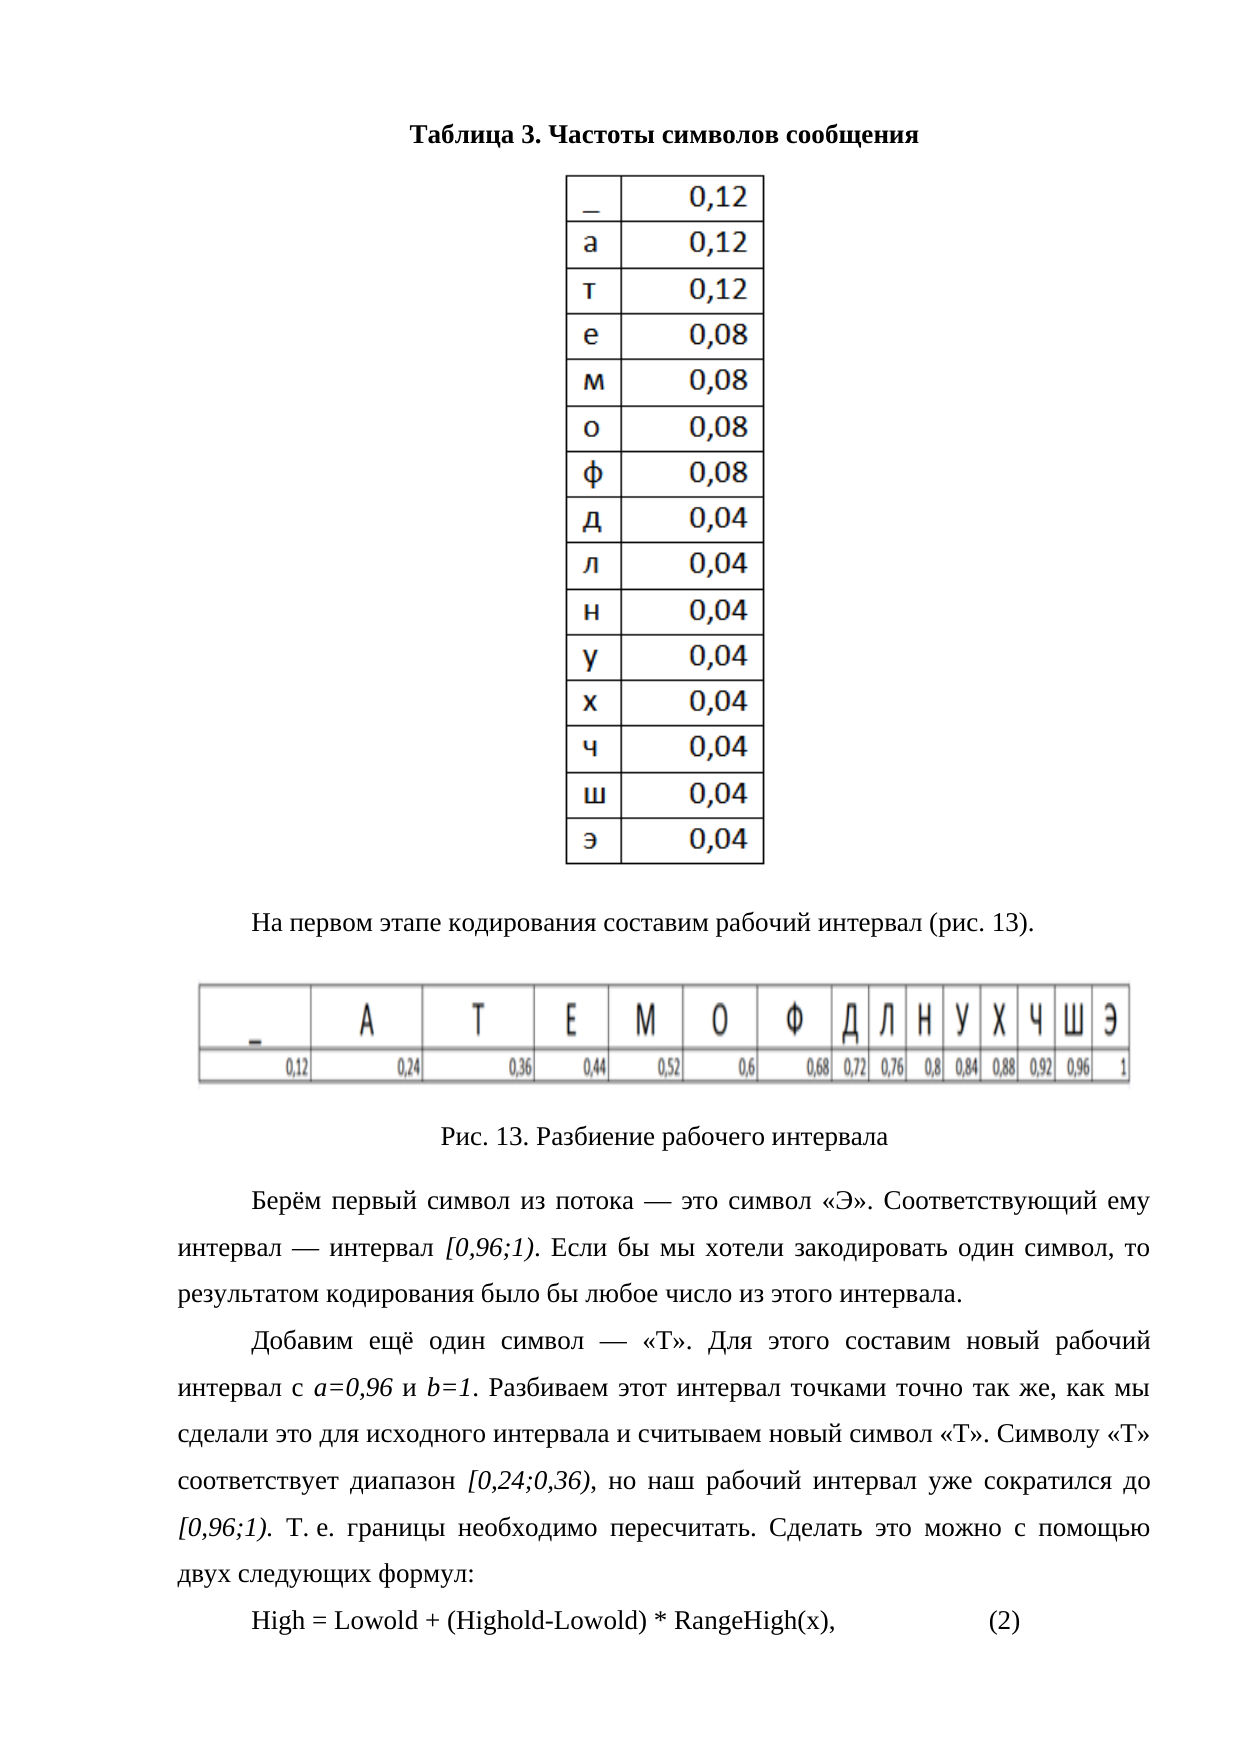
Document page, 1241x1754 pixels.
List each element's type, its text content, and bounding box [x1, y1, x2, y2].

text Добавим ещё один символ — «Т». Для этого составим новый рабочий интервал с a=0,96 и b=1. Разбиваем этот интервал точками точно так же, как мы сделали это для исходного интервала и считываем новый символ «Т». Символу «Т» соответствует диапазон [0,24;0,36), но наш рабочий интервал уже сократился до [0,96;1). Т. е. границы необходимо пересчитать. Сделать это можно с помощью двух следующих формул: [177, 1324, 1152, 1588]
picture [194, 971, 1135, 1104]
picture [555, 167, 774, 874]
text High = Lowold + (Highold-Lowold) * RangeHigh(x), (2) [177, 1604, 1152, 1635]
text На первом этапе кодирования составим рабочий интервал (рис. 13). [177, 907, 1152, 938]
subtitle Таблица 3. Частоты символов сообщения [177, 118, 1152, 149]
text Берём первый символ из потока — это символ «Э». Соответствующий ему интервал — интервал [0,96;1). Если бы мы хотели закодировать один символ, то результатом кодирования было бы любое число из этого интервала. [177, 1184, 1152, 1308]
text Рис. 13. Разбиение рабочего интервала [177, 971, 1152, 1151]
